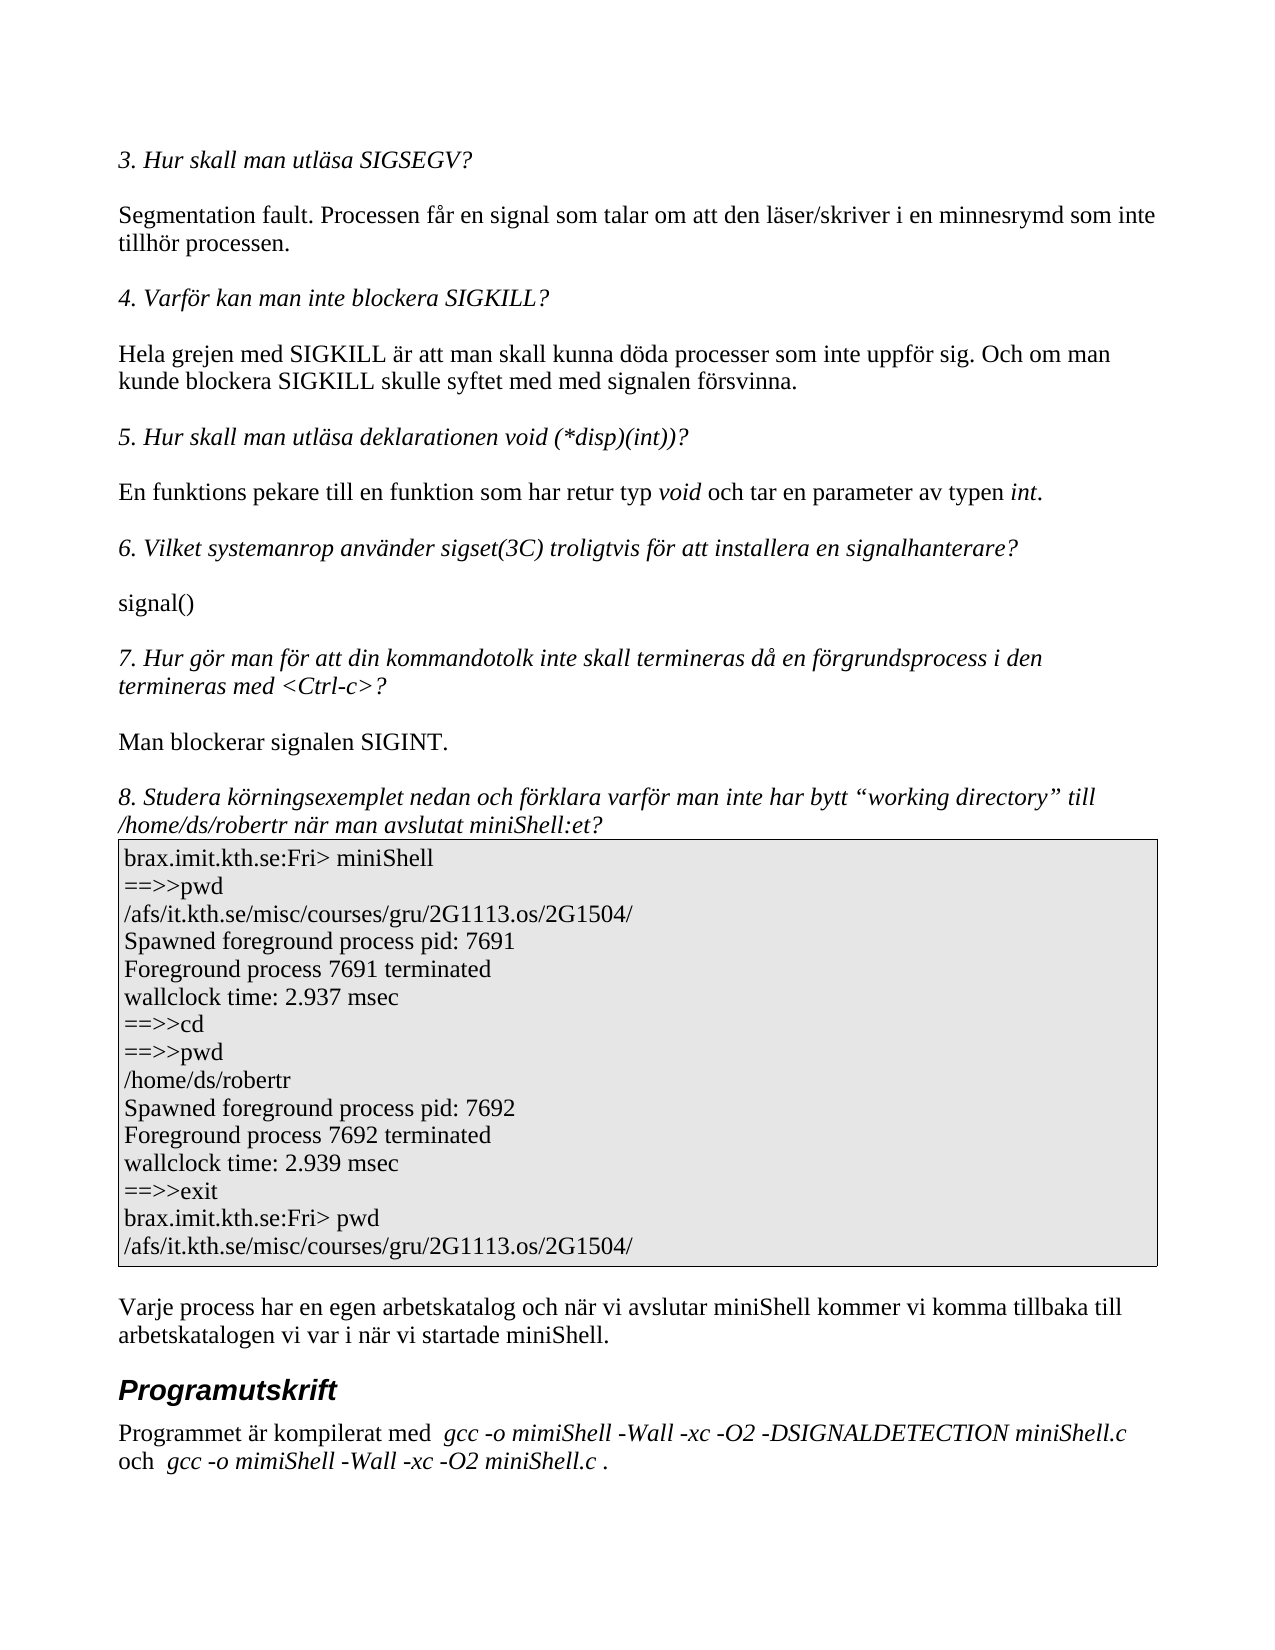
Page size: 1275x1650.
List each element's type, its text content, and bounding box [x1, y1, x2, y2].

text 7. Hur gör man för att din kommandotolk inte skall termineras då en förgrundsprocess i den termineras med <Ctrl-c>? Man blockerar signalen SIGINT. [118, 644, 1157, 783]
text 5. Hur skall man utläsa deklarationen void (*disp)(int))? En funktions pekare till en funktion som har retur typ void och tar en parameter av typen int. [118, 423, 1157, 534]
text Varje process har en egen arbetskatalog och när vi avslutar miniShell kommer vi komma tillbaka till arbetskatalogen vi var i när vi startade miniShell. [118, 1293, 1157, 1349]
text 8. Studera körningsexemplet nedan och förklara varför man inte har bytt “working directory” till /home/ds/robertr när man avslutat miniShell:et? [118, 783, 1157, 838]
text Programmet är kompilerat med gcc -o mimiShell -Wall -xc -O2 -DSIGNALDETECTION miniShell.c och gcc -o mimiShell -Wall -xc -O2 miniShell.c . [118, 1419, 1157, 1474]
text 6. Vilket systemanrop använder sigset(3C) troligtvis för att installera en signalhanterare? signal() [118, 534, 1157, 644]
text 4. Varför kan man inte blockera SIGKILL? Hela grejen med SIGKILL är att man skall kunna döda processer som inte uppför sig. Och om man kunde blockera SIGKILL skulle syftet med med signalen försvinna. [118, 284, 1157, 423]
table_header brax.imit.kth.se:Fri> miniShell ==>>pwd /afs/it.kth.se/misc/courses/gru/2G1113.os/2G1504/ Spawned foreground process pid: 7691 Foreground process 7691 terminated wallclock time: 2.937 msec ==>>cd ==>>pwd /home/ds/robertr Spawned foreground process pid: 7692 Foreground process 7692 terminated wallclock time: 2.939 msec ==>>exit brax.imit.kth.se:Fri> pwd /afs/it.kth.se/misc/courses/gru/2G1113.os/2G1504/ [119, 840, 1157, 1266]
text 3. Hur skall man utläsa SIGSEGV? Segmentation fault. Processen får en signal som talar om att den läser/skriver i en minnesrymd som inte tillhör processen. [118, 146, 1157, 284]
text [118, 118, 1157, 146]
subtitle Programutskrift [118, 1374, 1157, 1407]
